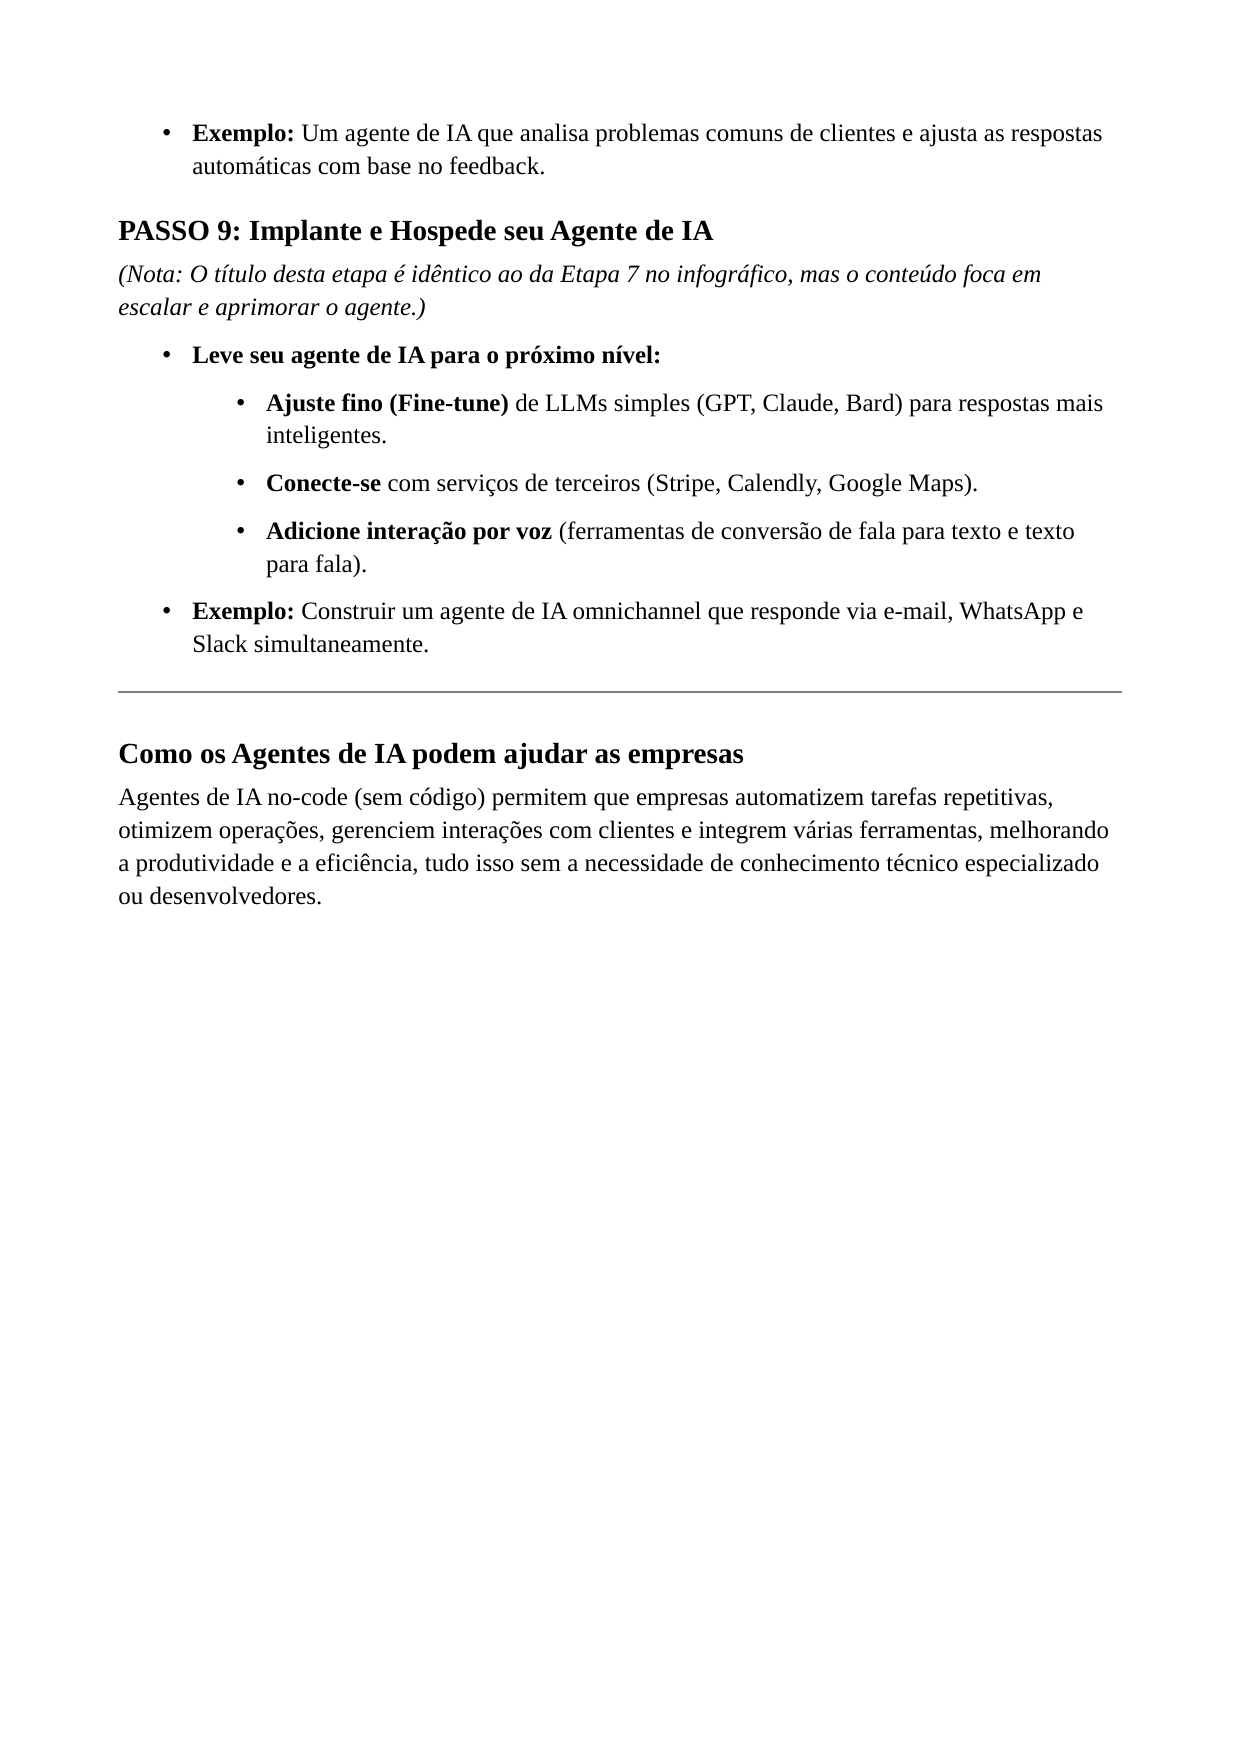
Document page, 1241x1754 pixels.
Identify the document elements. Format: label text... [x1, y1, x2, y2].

subtitle PASSO 9: Implante e Hospede seu Agente de IA [118, 213, 1122, 247]
list Conecte-se com serviços de terceiros (Stripe, Calendly, Google Maps). [236, 468, 1122, 497]
list Adicione interação por voz (ferramentas de conversão de fala para texto e texto para fala). [236, 516, 1122, 578]
list Exemplo: Um agente de IA que analisa problemas comuns de clientes e ajusta as respostas automáticas com base no feedback. [162, 118, 1122, 180]
list Leve seu agente de IA para o próximo nível: [162, 340, 1122, 369]
list Exemplo: Construir um agente de IA omnichannel que responde via e-mail, WhatsApp e Slack simultaneamente. [162, 596, 1122, 658]
list Ajuste fino (Fine-tune) de LLMs simples (GPT, Claude, Bard) para respostas mais inteligentes. [236, 388, 1122, 449]
subtitle Como os Agentes de IA podem ajudar as empresas [118, 736, 1122, 769]
text (Nota: O título desta etapa é idêntico ao da Etapa 7 no infográfico, mas o conteúdo foca em escalar e aprimorar o agente.) [118, 259, 1122, 321]
text Agentes de IA no-code (sem código) permitem que empresas automatizem tarefas repetitivas, otimizem operações, gerenciem interações com clientes e integrem várias ferramentas, melhorando a produtividade e a eficiência, tudo isso sem a necessidade de conhecimento técnico especializado ou desenvolvedores. [118, 782, 1122, 910]
